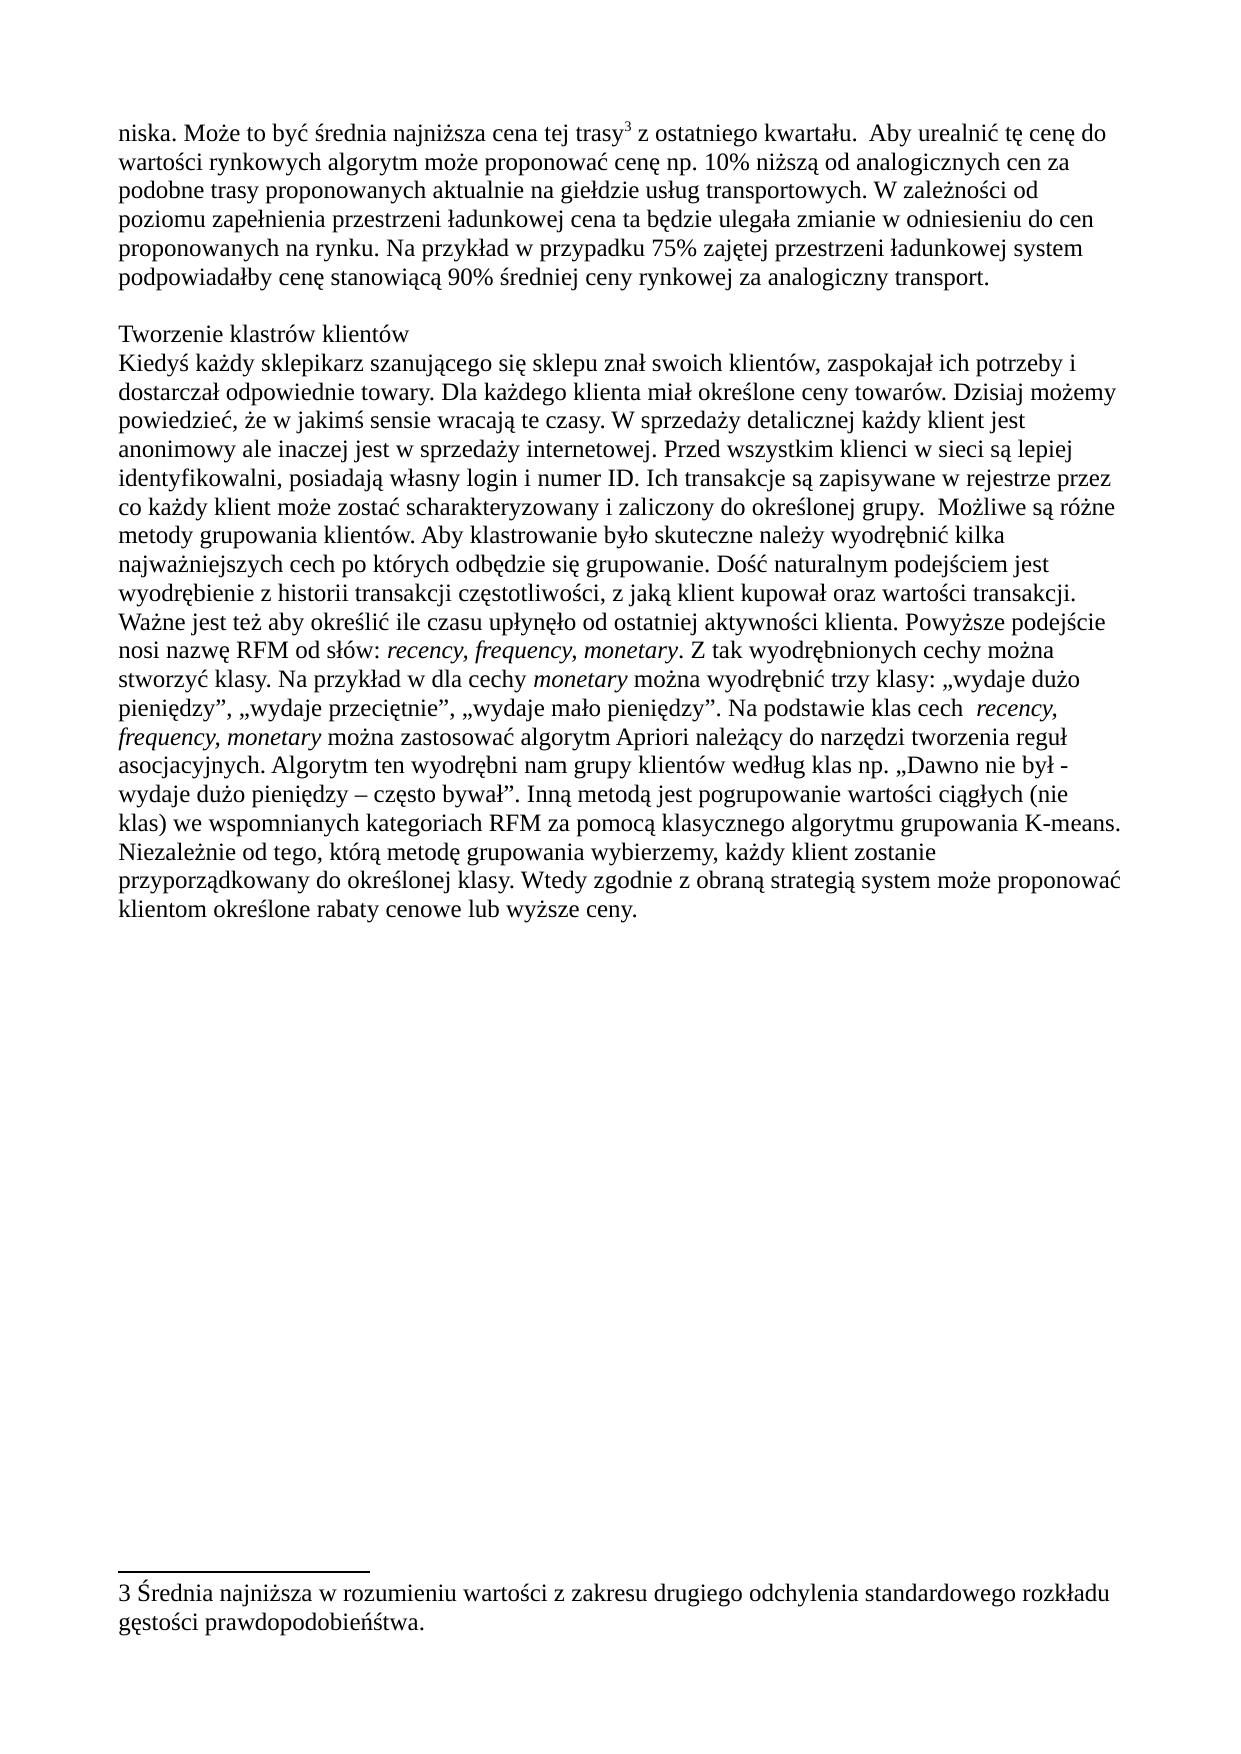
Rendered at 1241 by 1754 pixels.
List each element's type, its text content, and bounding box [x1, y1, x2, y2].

text Średnia najniższa w rozumieniu wartości z zakresu drugiego odchylenia standardowego rozkładu gęstości prawdopodobieńśtwa. [118, 1578, 1122, 1636]
text Kiedyś każdy sklepikarz szanującego się sklepu znał swoich klientów, zaspokajał ich potrzeby i dostarczał odpowiednie towary. Dla każdego klienta miał określone ceny towarów. Dzisiaj możemy powiedzieć, że w jakimś sensie wracają te czasy. W sprzedaży detalicznej każdy klient jest anonimowy ale inaczej jest w sprzedaży internetowej. Przed wszystkim klienci w sieci są lepiej identyfikowalni, posiadają własny login i numer ID. Ich transakcje są zapisywane w rejestrze przez co każdy klient może zostać scharakteryzowany i zaliczony do określonej grupy. Możliwe są różne metody grupowania klientów. Aby klastrowanie było skuteczne należy wyodrębnić kilka najważniejszych cech po których odbędzie się grupowanie. Dość naturalnym podejściem jest wyodrębienie z historii transakcji częstotliwości, z jaką klient kupował oraz wartości transakcji. Ważne jest też aby określić ile czasu upłynęło od ostatniej aktywności klienta. Powyższe podejście nosi nazwę RFM od słów: recency, frequency, monetary. Z tak wyodrębnionych cechy można stworzyć klasy. Na przykład w dla cechy monetary można wyodrębnić trzy klasy: „wydaje dużo pieniędzy”, „wydaje przeciętnie”, „wydaje mało pieniędzy”. Na podstawie klas cech recency, frequency, monetary można zastosować algorytm Apriori należący do narzędzi tworzenia reguł asocjacyjnych. Algorytm ten wyodrębni nam grupy klientów według klas np. „Dawno nie był - wydaje dużo pieniędzy – często bywał”. Inną metodą jest pogrupowanie wartości ciągłych (nie klas) we wspomnianych kategoriach RFM za pomocą klasycznego algorytmu grupowania K-means. Niezależnie od tego, którą metodę grupowania wybierzemy, każdy klient zostanie przyporządkowany do określonej klasy. Wtedy zgodnie z obraną strategią system może proponować klientom określone rabaty cenowe lub wyższe ceny. [118, 348, 1122, 923]
text Tworzenie klastrów klientów [118, 319, 1122, 348]
text niska. Może to być średnia najniższa cena tej trasy z ostatniego kwartału. Aby urealnić tę cenę do wartości rynkowych algorytm może proponować cenę np. 10% niższą od analogicznych cen za podobne trasy proponowanych aktualnie na giełdzie usług transportowych. W zależności od poziomu zapełnienia przestrzeni ładunkowej cena ta będzie ulegała zmianie w odniesieniu do cen proponowanych na rynku. Na przykład w przypadku 75% zajętej przestrzeni ładunkowej system podpowiadałby cenę stanowiącą 90% średniej ceny rynkowej za analogiczny transport. [118, 118, 1122, 291]
